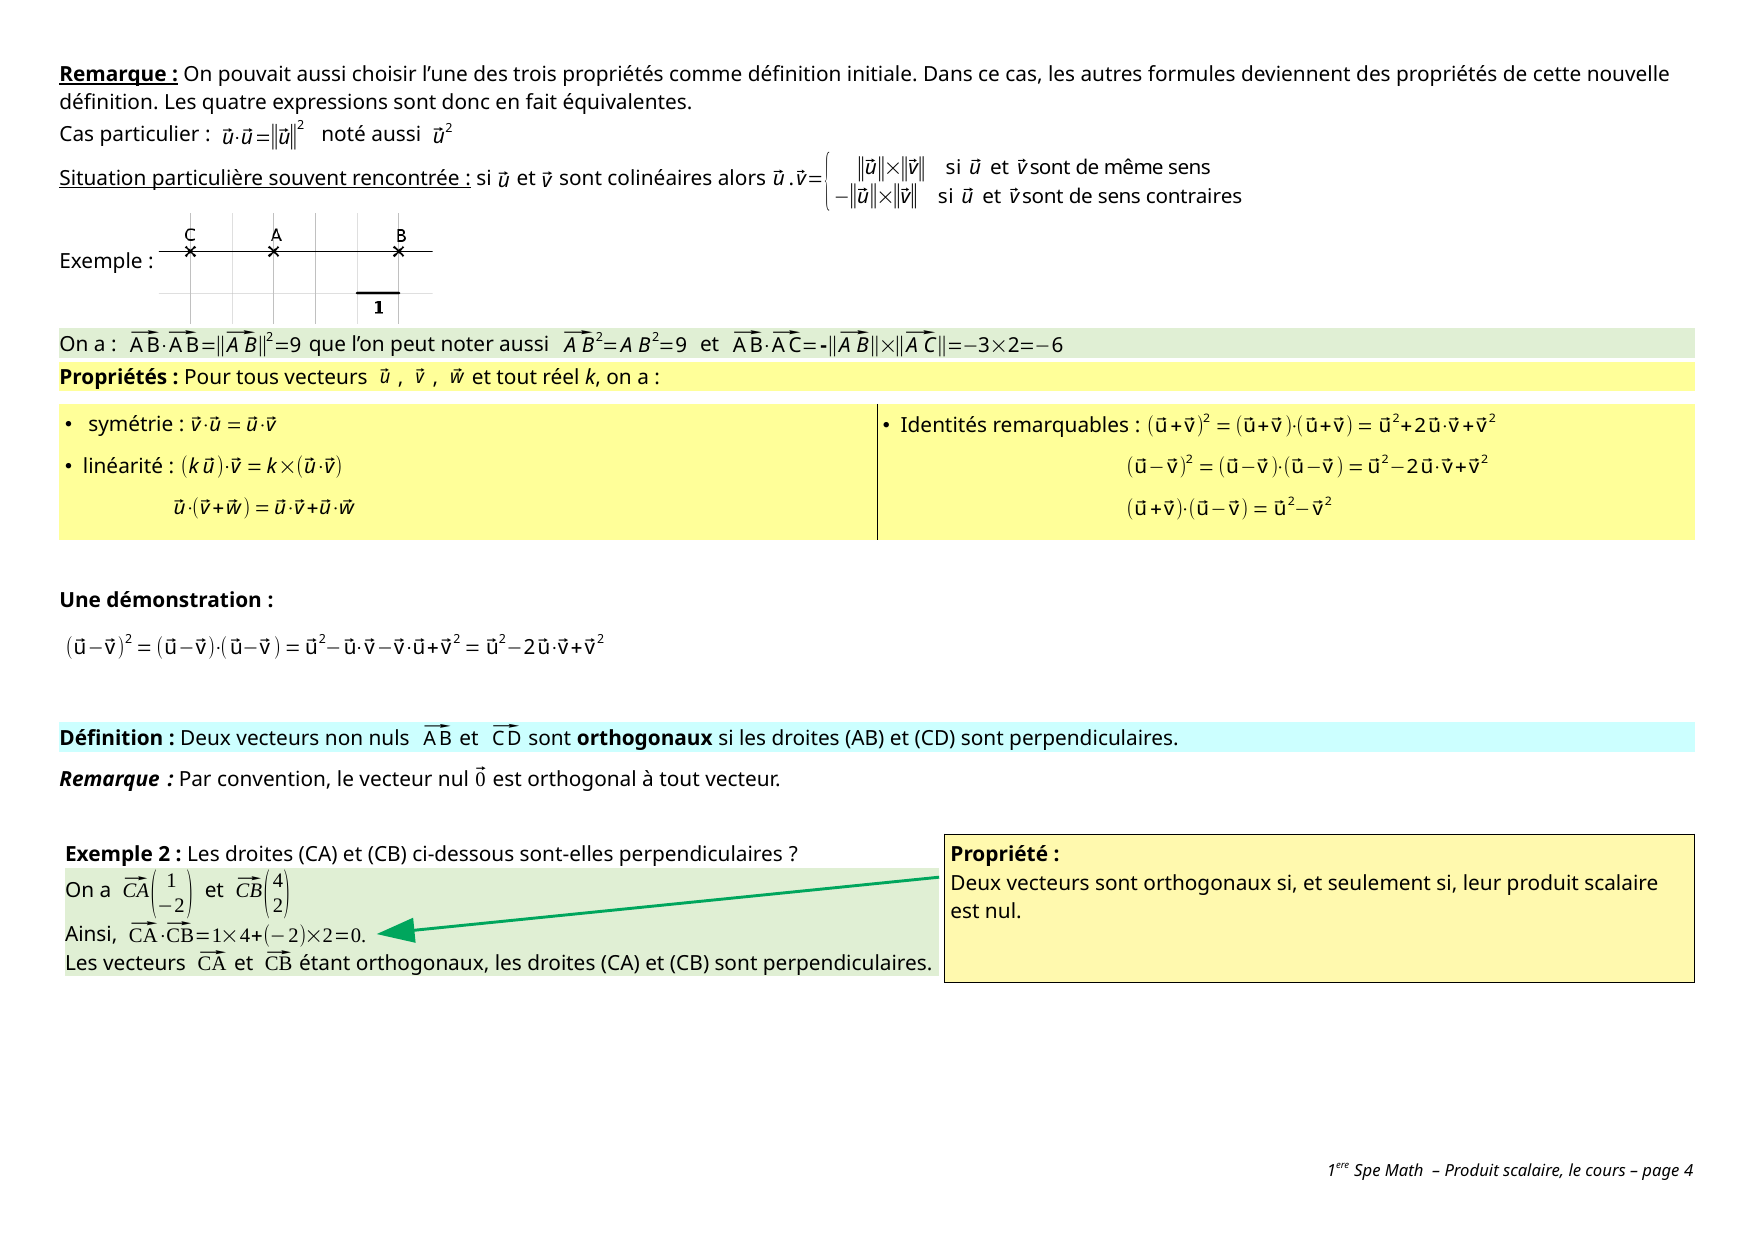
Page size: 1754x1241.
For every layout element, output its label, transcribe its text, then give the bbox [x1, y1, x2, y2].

table_header Propriété : Deux vecteurs sont orthogonaux si, et seulement si, leur produit scalaire est nul. [945, 835, 1694, 982]
table_header symétrie : linéarité : [59, 404, 877, 540]
text Remarque : Par convention, le vecteur nulest orthogonal à tout vecteur. [59, 764, 1695, 792]
text [433, 214, 1695, 324]
text Propriétés : Pour tous vecteurs , , et tout réel k, on a : [59, 362, 1695, 391]
picture [158, 213, 433, 324]
text Cas particulier : noté aussi [59, 116, 1695, 151]
text Définition : Deux vecteurs non nuls et sont orthogonaux si les droites (AB) et (CD) sont perpendiculaires. [59, 722, 1695, 752]
table_header Exemple 2 : Les droites (CA) et (CB) ci-dessous sont-elles perpendiculaires ? On a et Ainsi, Les vecteurs et étant orthogonaux, les droites (CA) et (CB) sont perpendiculaires. [59, 834, 944, 982]
text Une démonstration : [59, 585, 1754, 614]
text Exemple : [59, 214, 158, 324]
text Remarque : On pouvait aussi choisir l’une des trois propriétés comme définition initiale. Dans ce cas, les autres formules deviennent des propriétés de cette nouvelle définition. Les quatre expressions sont donc en fait équivalentes. [59, 59, 1695, 116]
text On a : que l’on peut noter aussi et [59, 328, 1695, 358]
text Situation particulière souvent rencontrée : sietsont colinéaires alors [59, 151, 1695, 214]
table_header Identités remarquables : [878, 404, 1695, 540]
